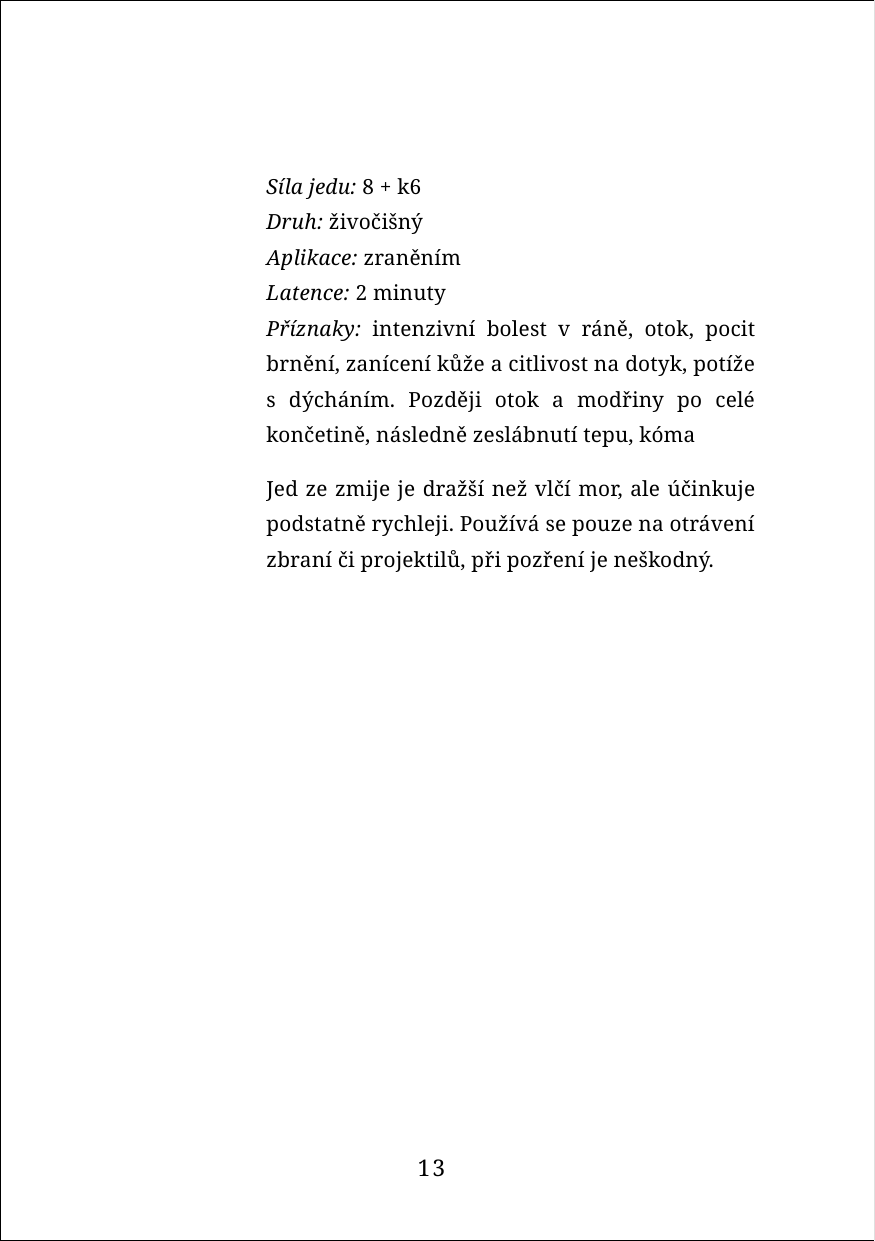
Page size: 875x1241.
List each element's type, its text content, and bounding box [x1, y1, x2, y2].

list Jed ze zmije je dražší než vlčí mor, ale účinkuje podstatně rychleji. Používá se pouze na otrávení zbraní či projektilů, při pozření je neškodný. [229, 474, 756, 573]
list Síla jedu: 8 + k6 Druh: živočišný Aplikace: zraněním Latence: 2 minuty Příznaky: intenzivní bolest v ráně, otok, pocit brnění, zanícení kůže a citlivost na dotyk, potíže s dýcháním. Později otok a modřiny po celé končetině, následně zeslábnutí tepu, kóma [229, 172, 756, 449]
